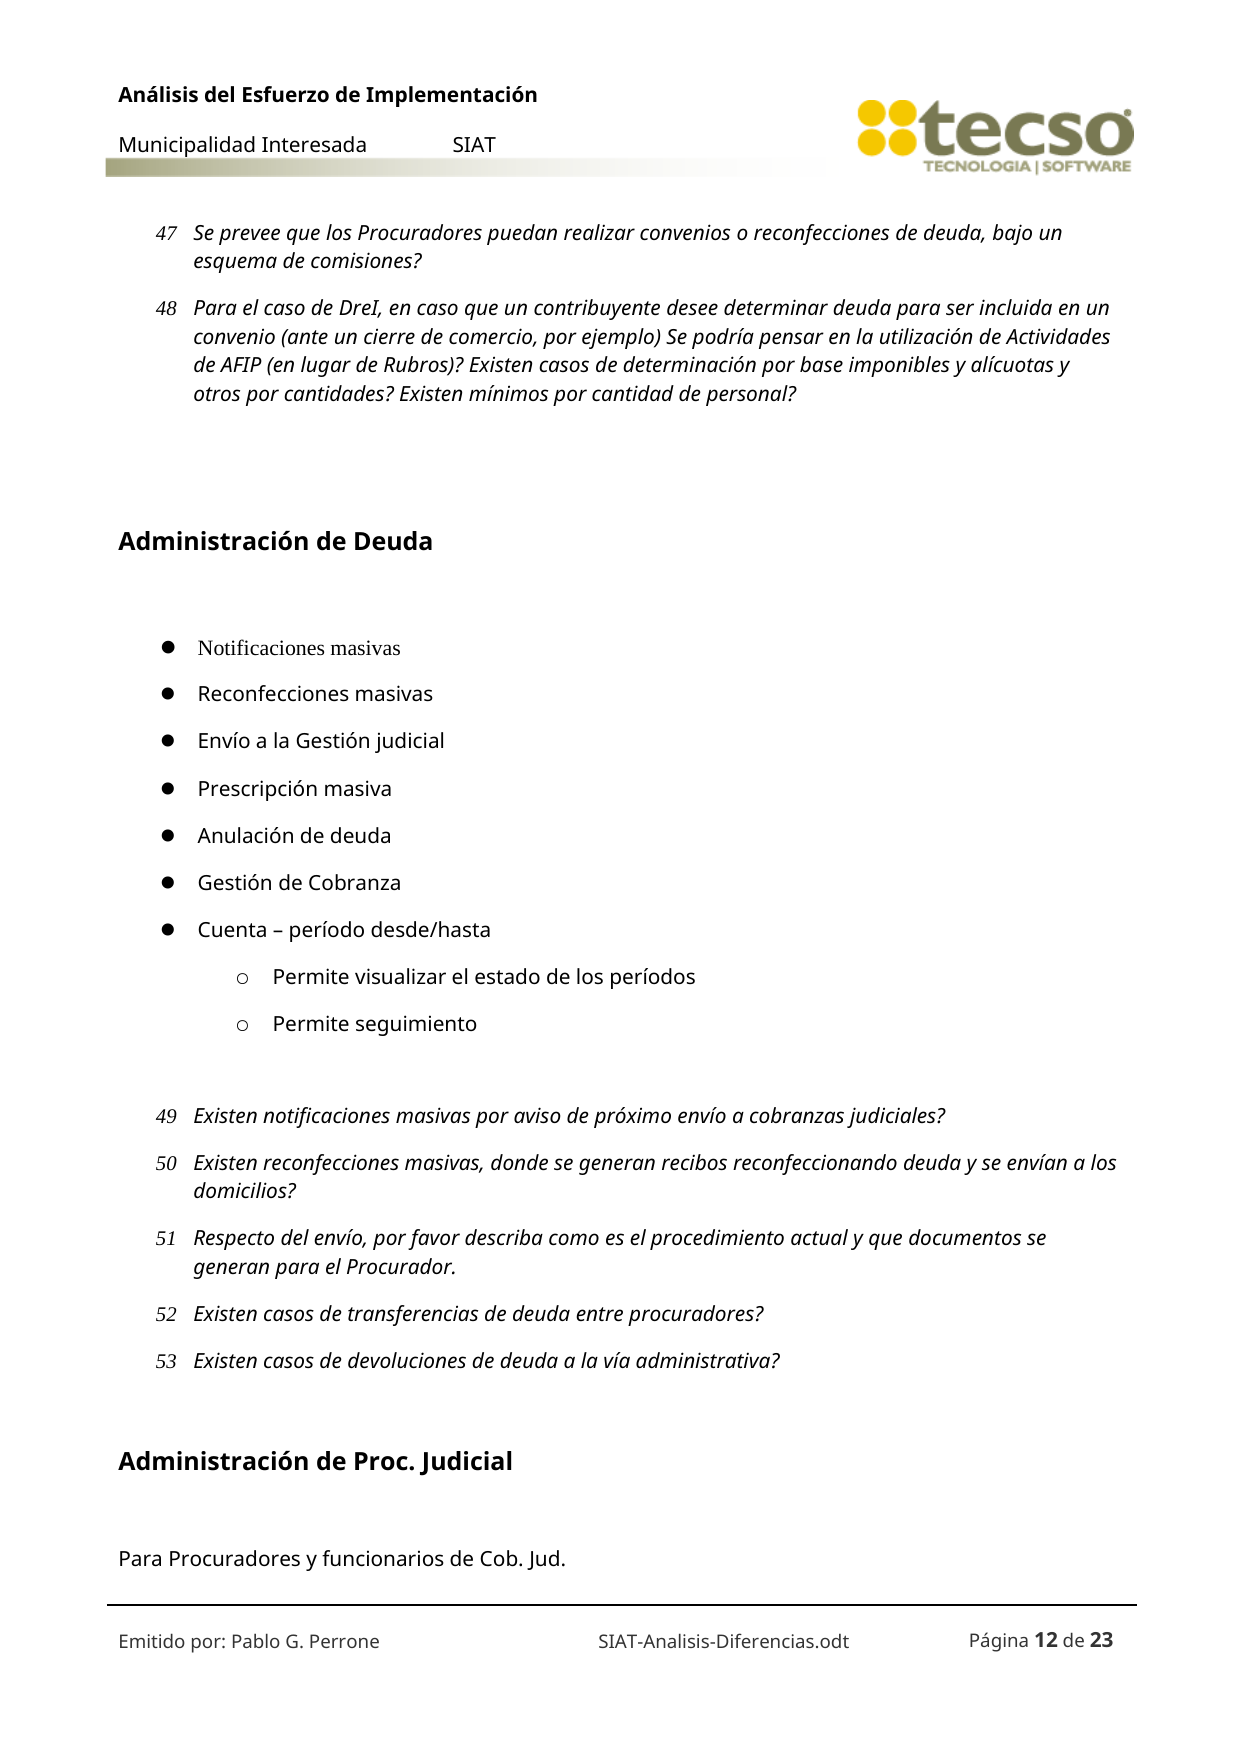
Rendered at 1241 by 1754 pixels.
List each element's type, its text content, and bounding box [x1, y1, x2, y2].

picture [105, 100, 1134, 177]
list Existen casos de devoluciones de deuda a la vía administrativa? [156, 1346, 1122, 1375]
subtitle Administración de Proc. Judicial [118, 1444, 1122, 1478]
list Existen casos de transferencias de deuda entre procuradores? [156, 1299, 1122, 1328]
list Permite seguimiento [235, 1009, 1122, 1038]
list Para el caso de DreI, en caso que un contribuyente desee determinar deuda para ser incluida en un convenio (ante un cierre de comercio, por ejemplo) Se podría pensar en la utilización de Actividades de AFIP (en lugar de Rubros)? Existen casos de determinación por base imponibles y alícuotas y otros por cantidades? Existen mínimos por cantidad de personal? [156, 293, 1122, 407]
list Permite visualizar el estado de los períodos [235, 962, 1122, 991]
list Existen notificaciones masivas por aviso de próximo envío a cobranzas judiciales? [156, 1101, 1122, 1129]
text Para Procuradores y funcionarios de Cob. Jud. [118, 1544, 1122, 1572]
list Reconfecciones masivas [160, 679, 1122, 708]
list Anulación de deuda [160, 821, 1122, 849]
list Envío a la Gestión judicial [160, 726, 1122, 755]
list Se prevee que los Procuradores puedan realizar convenios o reconfecciones de deuda, bajo un esquema de comisiones? [156, 218, 1122, 275]
subtitle Administración de Deuda [118, 523, 1122, 557]
list Prescripción masiva [160, 774, 1122, 802]
list Cuenta – período desde/hasta [160, 915, 1122, 944]
list Gestión de Cobranza [160, 868, 1122, 896]
list Notificaciones masivas [160, 635, 1122, 661]
list Respecto del envío, por favor describa como es el procedimiento actual y que documentos se generan para el Procurador. [156, 1223, 1122, 1280]
list Existen reconfecciones masivas, donde se generan recibos reconfeccionando deuda y se envían a los domicilios? [156, 1148, 1122, 1205]
